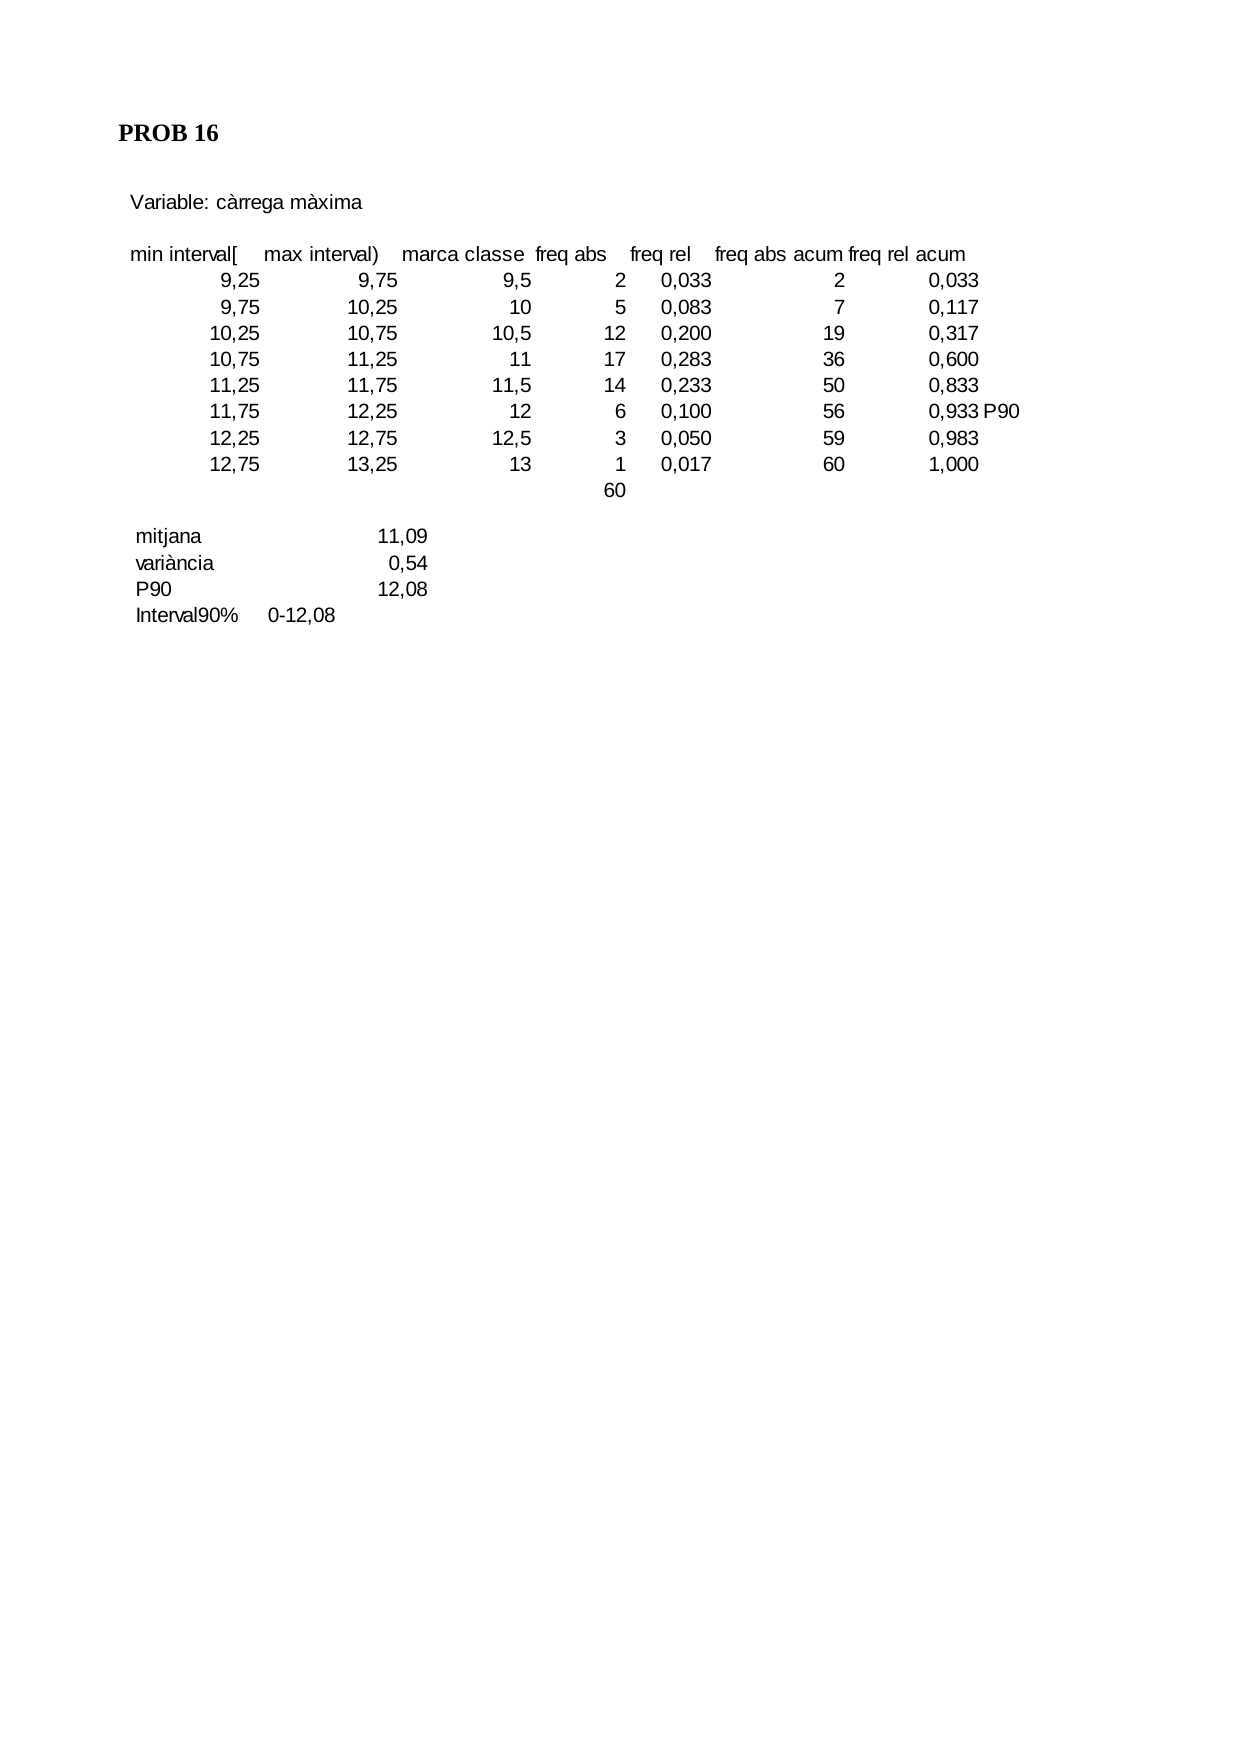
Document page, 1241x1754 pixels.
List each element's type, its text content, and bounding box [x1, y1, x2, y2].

text PROB 16 [118, 118, 1122, 147]
